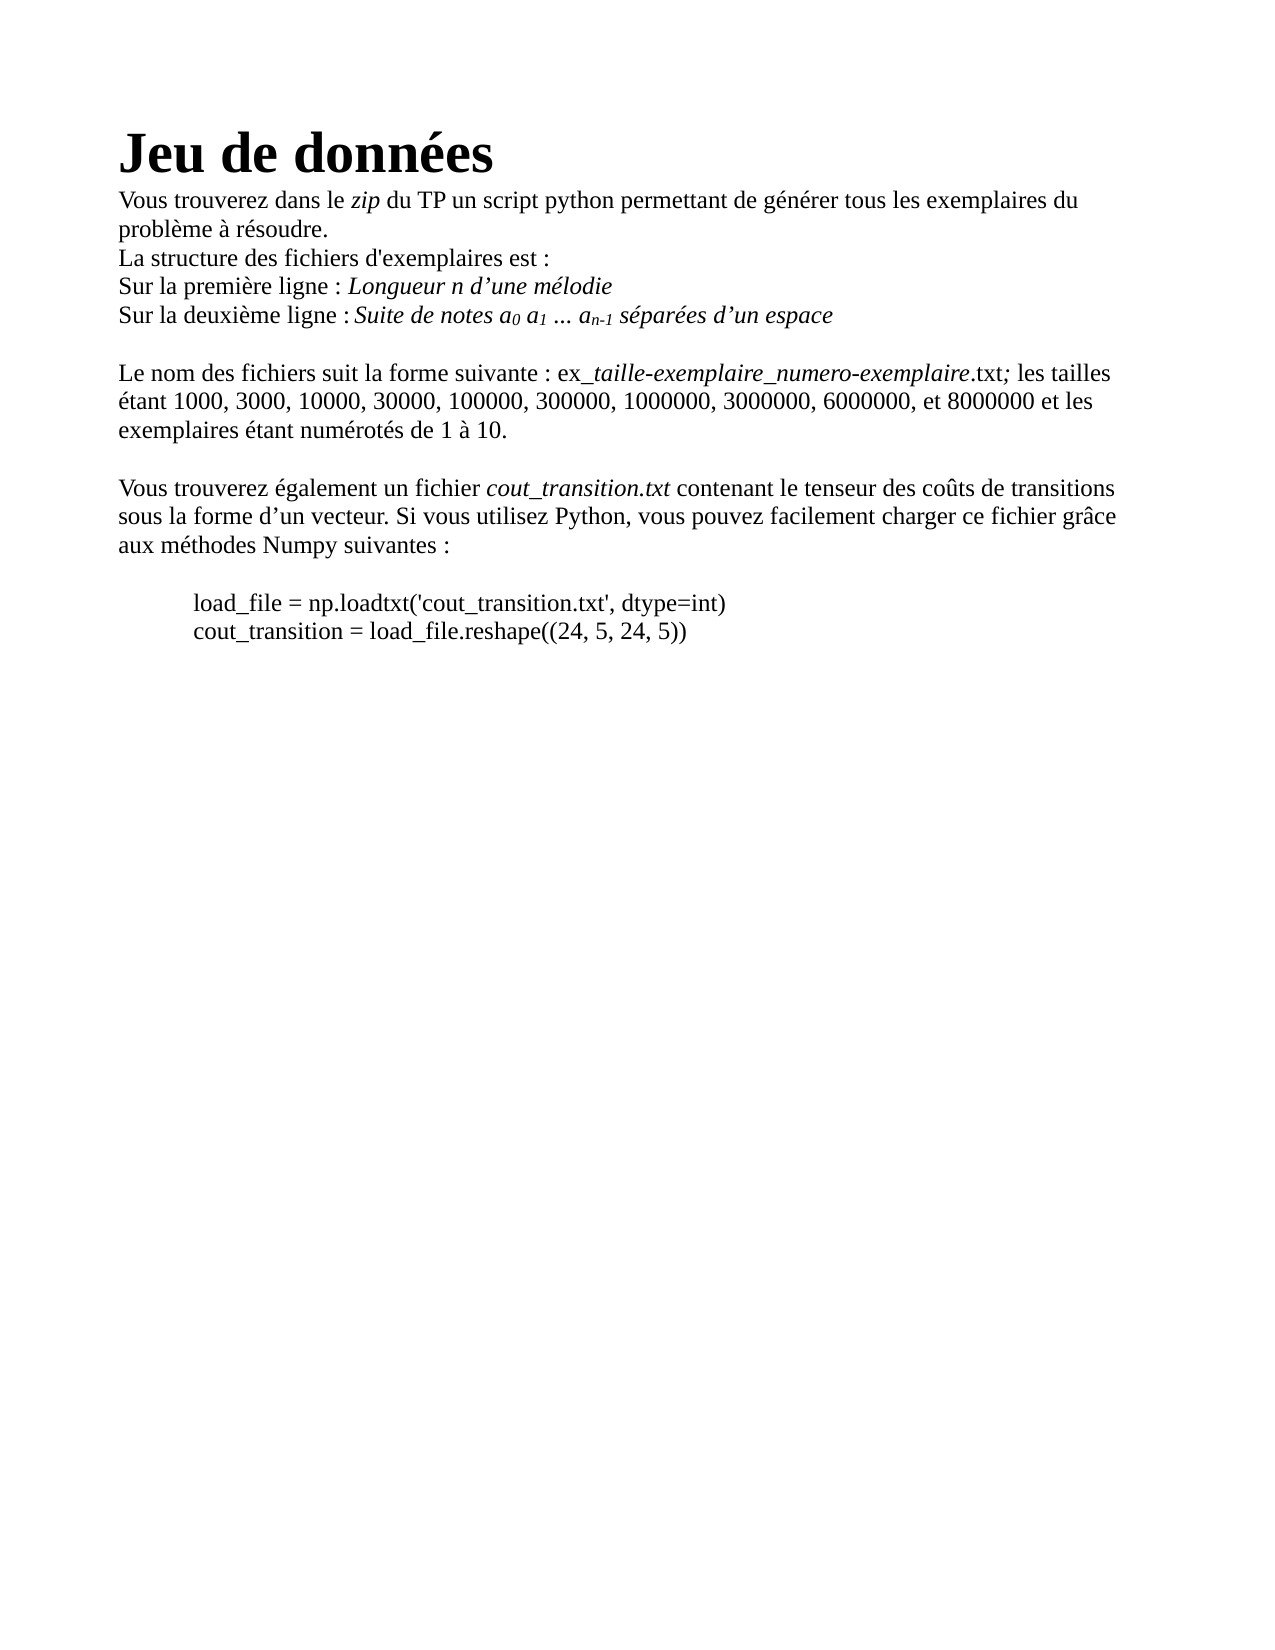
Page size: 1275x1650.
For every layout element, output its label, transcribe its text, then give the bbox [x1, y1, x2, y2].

text Sur la première ligne : Longueur n d’une mélodie [118, 271, 1157, 300]
text cout_transition = load_file.reshape((24, 5, 24, 5)) [118, 616, 1157, 645]
text La structure des fichiers d'exemplaires est : [118, 243, 1157, 271]
text Vous trouverez également un fichier cout_transition.txt contenant le tenseur des coûts de transitions sous la forme d’un vecteur. Si vous utilisez Python, vous pouvez facilement charger ce fichier grâce aux méthodes Numpy suivantes : [118, 473, 1157, 559]
text load_file = np.loadtxt('cout_transition.txt', dtype=int) [118, 588, 1157, 616]
text Sur la deuxième ligne : Suite de notes a0 a1 ... an-1 séparées d’un espace [118, 300, 1157, 329]
text Le nom des fichiers suit la forme suivante : ex_taille-exemplaire_numero-exemplaire.txt; les tailles étant 1000, 3000, 10000, 30000, 100000, 300000, 1000000, 3000000, 6000000, et 8000000 et les exemplaires étant numérotés de 1 à 10. [118, 358, 1157, 444]
subtitle Jeu de données [118, 118, 1157, 185]
text Vous trouverez dans le zip du TP un script python permettant de générer tous les exemplaires du problème à résoudre. [118, 185, 1157, 243]
